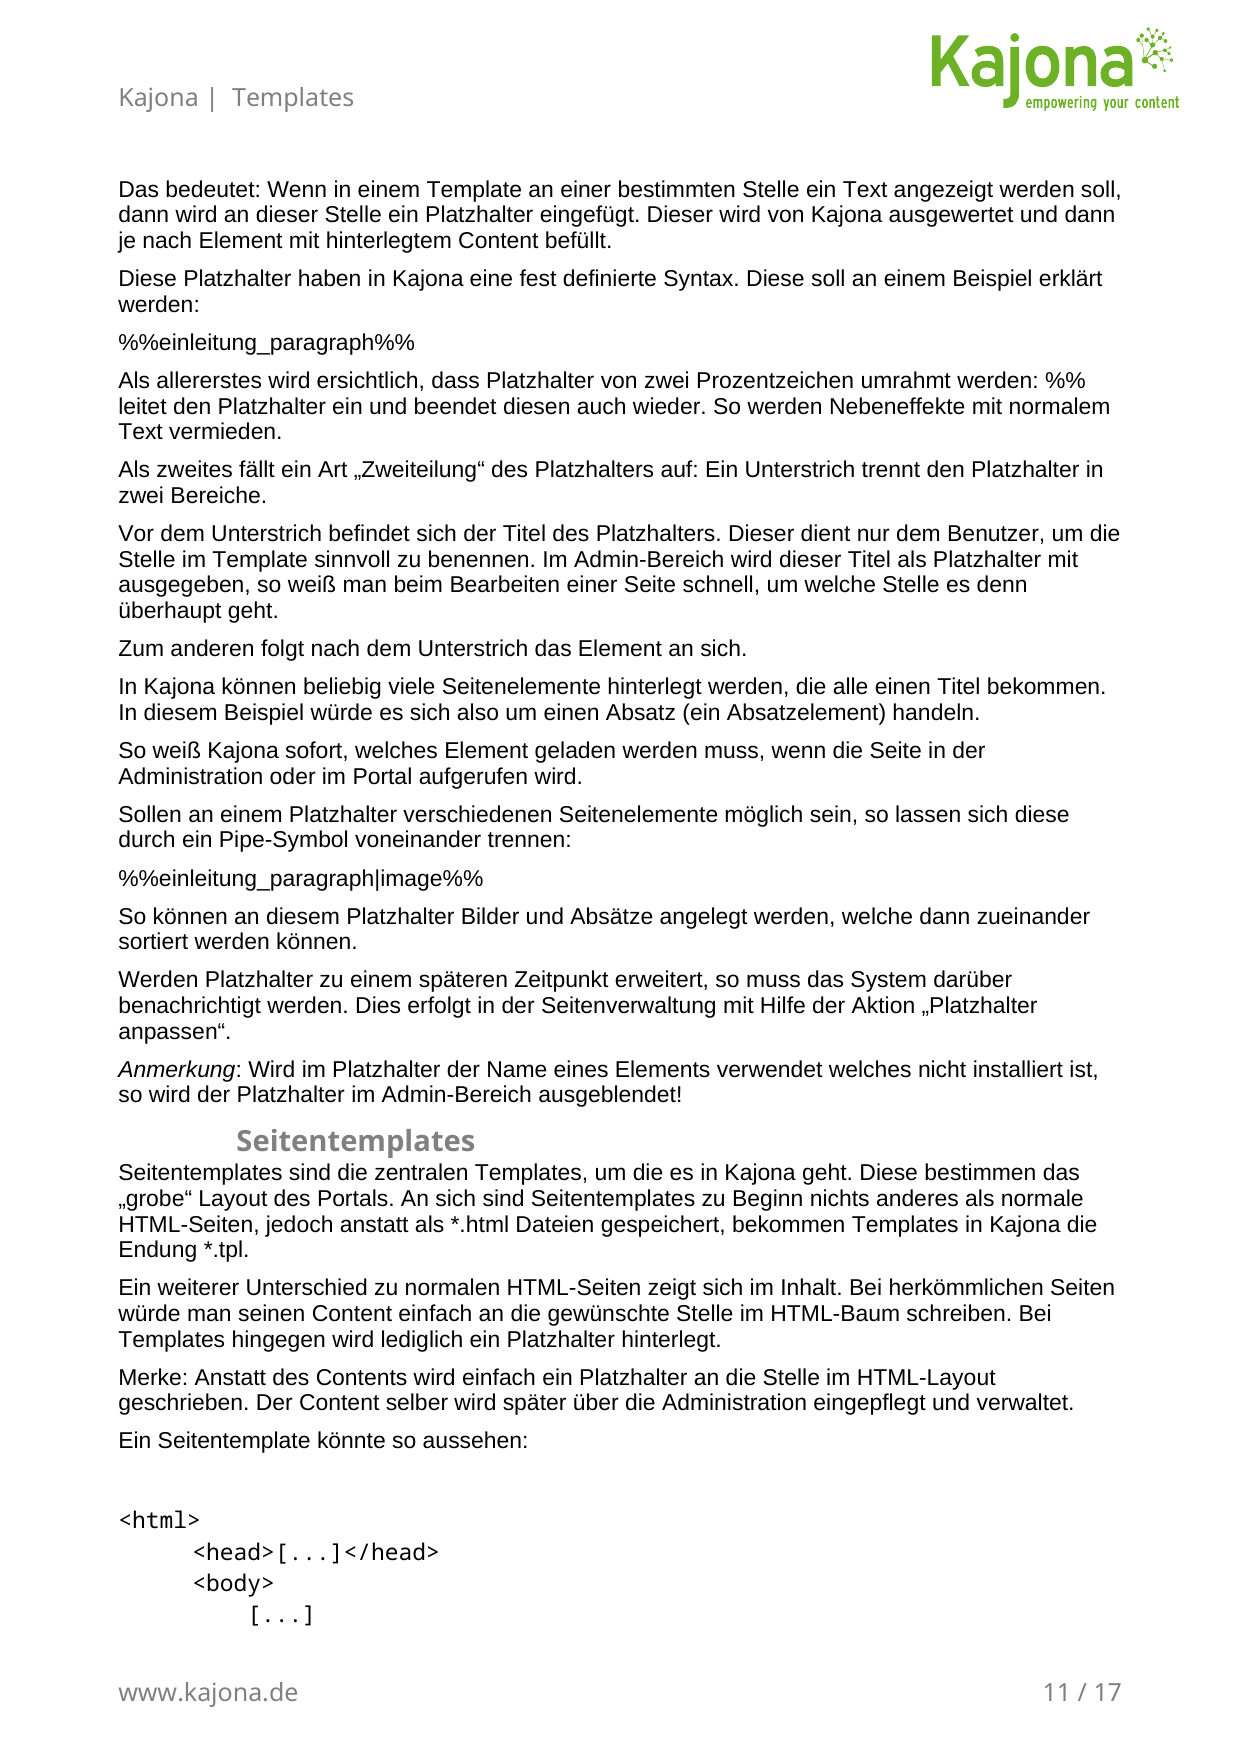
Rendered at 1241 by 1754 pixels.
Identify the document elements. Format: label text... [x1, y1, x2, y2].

text <body> [118, 1567, 1122, 1598]
text Als zweites fällt ein Art „Zweiteilung“ des Platzhalters auf: Ein Unterstrich trennt den Platzhalter in zwei Bereiche. [118, 457, 1122, 508]
text Werden Platzhalter zu einem späteren Zeitpunkt erweitert, so muss das System darüber benachrichtigt werden. Dies erfolgt in der Seitenverwaltung mit Hilfe der Aktion „Platzhalter anpassen“. [118, 967, 1122, 1044]
text Zum anderen folgt nach dem Unterstrich das Element an sich. [118, 636, 1122, 662]
text Vor dem Unterstrich befindet sich der Titel des Platzhalters. Dieser dient nur dem Benutzer, um die Stelle im Template sinnvoll zu benennen. Im Admin-Bereich wird dieser Titel als Platzhalter mit ausgegeben, so weiß man beim Bearbeiten einer Seite schnell, um welche Stelle es denn überhaupt geht. [118, 521, 1122, 623]
text %%einleitung_paragraph|image%% [118, 865, 1122, 891]
text Ein weiterer Unterschied zu normalen HTML-Seiten zeigt sich im Inhalt. Bei herkömmlichen Seiten würde man seinen Content einfach an die gewünschte Stelle im HTML-Baum schreiben. Bei Templates hingegen wird lediglich ein Platzhalter hinterlegt. [118, 1275, 1122, 1352]
text <html> [118, 1504, 1122, 1536]
text Ein Seitentemplate könnte so aussehen: [118, 1428, 1122, 1454]
text Diese Platzhalter haben in Kajona eine fest definierte Syntax. Diese soll an einem Beispiel erklärt werden: [118, 266, 1122, 317]
text <head>[...]</head> [118, 1536, 1122, 1567]
text Seitentemplates sind die zentralen Templates, um die es in Kajona geht. Diese bestimmen das „grobe“ Layout des Portals. An sich sind Seitentemplates zu Beginn nichts anderes als normale HTML-Seiten, jedoch anstatt als *.html Dateien gespeichert, bekommen Templates in Kajona die Endung *.tpl. [118, 1160, 1122, 1262]
text Sollen an einem Platzhalter verschiedenen Seitenelemente möglich sein, so lassen sich diese durch ein Pipe-Symbol voneinander trennen: [118, 802, 1122, 853]
text %%einleitung_paragraph%% [118, 330, 1122, 355]
text [...] [118, 1598, 1122, 1629]
subtitle Seitentemplates [118, 1120, 1122, 1160]
text Merke: Anstatt des Contents wird einfach ein Platzhalter an die Stelle im HTML-Layout geschrieben. Der Content selber wird später über die Administration eingepflegt und verwaltet. [118, 1364, 1122, 1416]
text Das bedeutet: Wenn in einem Template an einer bestimmten Stelle ein Text angezeigt werden soll, dann wird an dieser Stelle ein Platzhalter eingefügt. Dieser wird von Kajona ausgewertet und dann je nach Element mit hinterlegtem Content befüllt. [118, 177, 1122, 253]
text Anmerkung: Wird im Platzhalter der Name eines Elements verwendet welches nicht installiert ist, so wird der Platzhalter im Admin-Bereich ausgeblendet! [118, 1057, 1122, 1108]
text Als allererstes wird ersichtlich, dass Platzhalter von zwei Prozentzeichen umrahmt werden: %% leitet den Platzhalter ein und beendet diesen auch wieder. So werden Nebeneffekte mit normalem Text vermieden. [118, 368, 1122, 445]
text So weiß Kajona sofort, welches Element geladen werden muss, wenn die Seite in der Administration oder im Portal aufgerufen wird. [118, 738, 1122, 789]
text In Kajona können beliebig viele Seitenelemente hinterlegt werden, die alle einen Titel bekommen. In diesem Beispiel würde es sich also um einen Absatz (ein Absatzelement) handeln. [118, 674, 1122, 725]
text So können an diesem Platzhalter Bilder und Absätze angelegt werden, welche dann zueinander sortiert werden können. [118, 903, 1122, 955]
